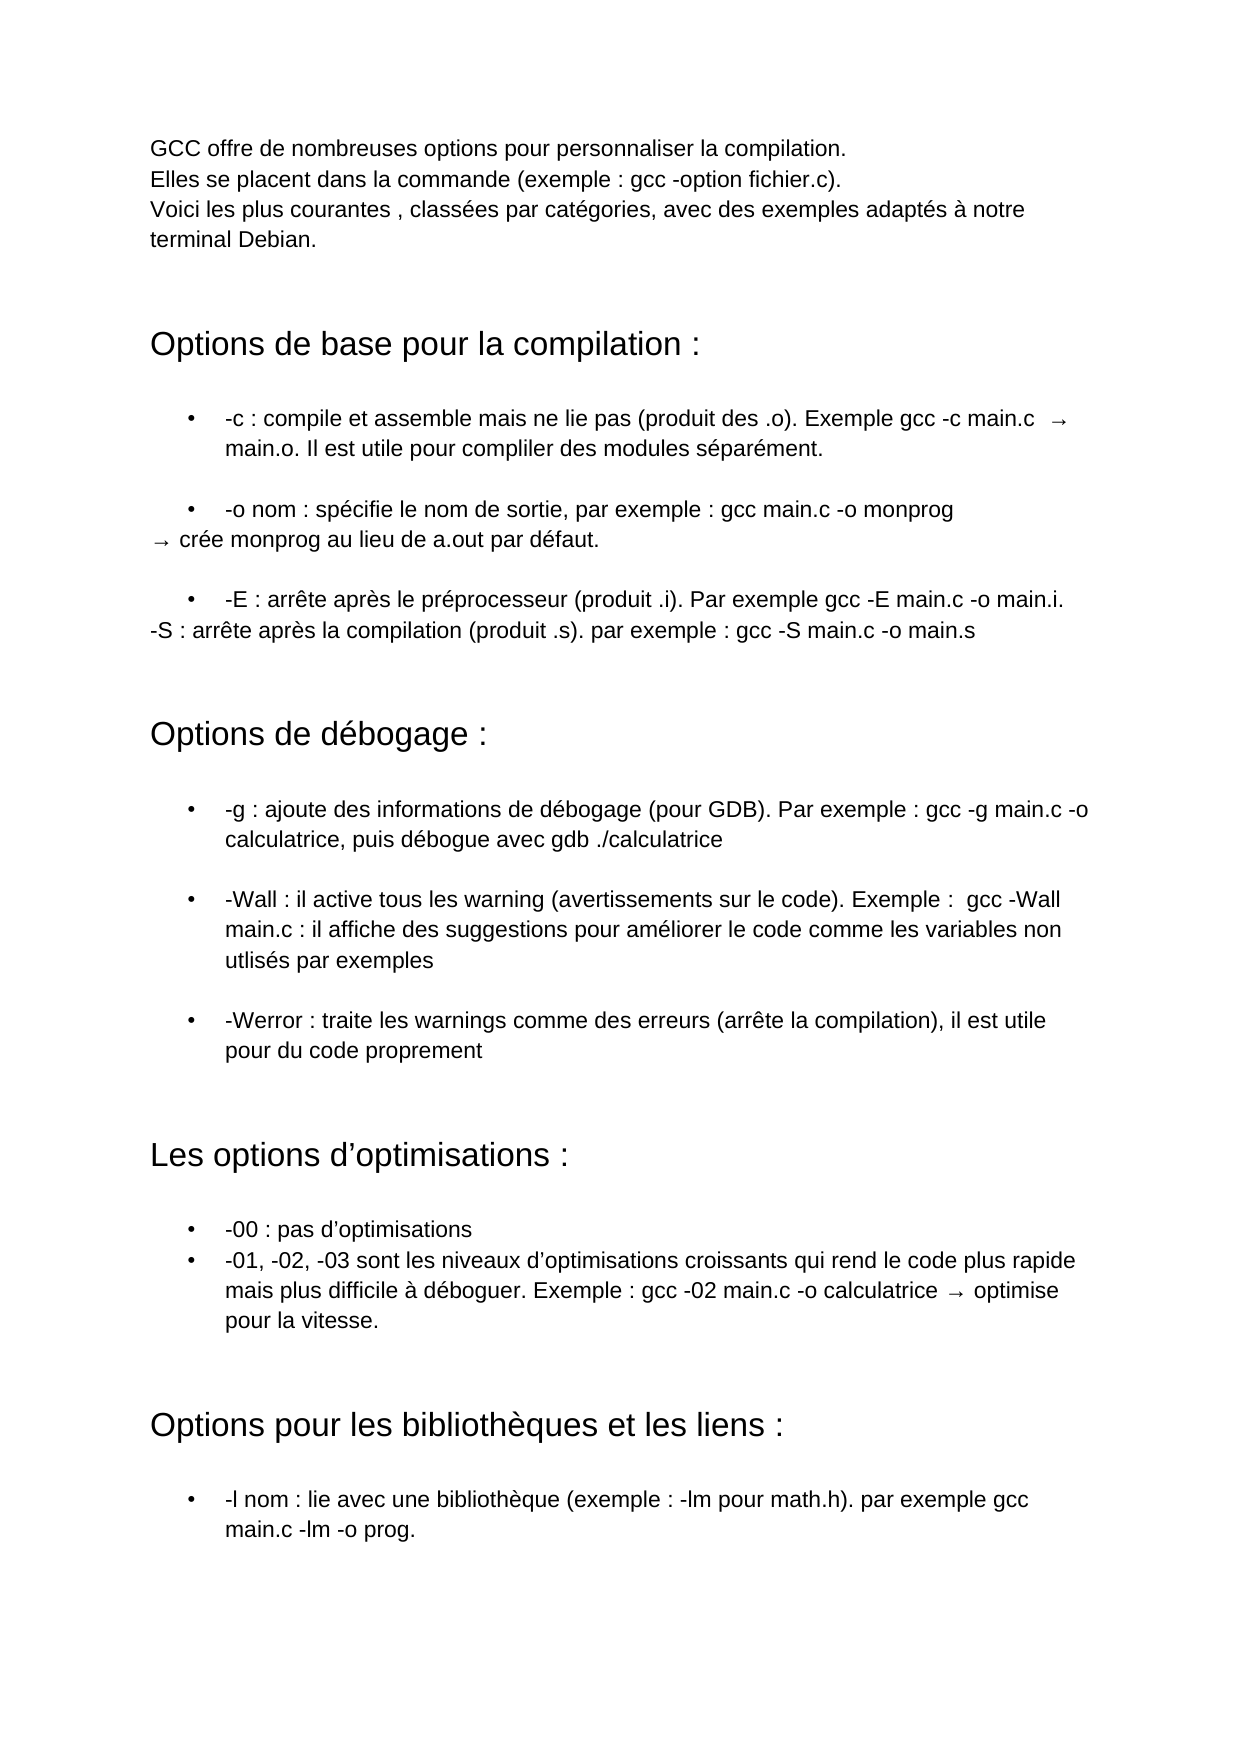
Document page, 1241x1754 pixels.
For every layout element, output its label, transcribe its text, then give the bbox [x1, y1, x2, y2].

list -c : compile et assemble mais ne lie pas (produit des .o). Exemple gcc -c main.c → main.o. Il est utile pour compliler des modules séparément. [187, 405, 1090, 462]
list -o nom : spécifie le nom de sortie, par exemple : gcc main.c -o monprog [187, 496, 1090, 522]
list -g : ajoute des informations de débogage (pour GDB). Par exemple : gcc -g main.c -o calculatrice, puis débogue avec gdb ./calculatrice [187, 796, 1090, 852]
list -l nom : lie avec une bibliothèque (exemple : -lm pour math.h). par exemple gcc main.c -lm -o prog. [187, 1486, 1090, 1543]
list -Wall : il active tous les warning (avertissements sur le code). Exemple : gcc -Wall main.c : il affiche des suggestions pour améliorer le code comme les variables non utlisés par exemples [187, 886, 1090, 973]
text → crée monprog au lieu de a.out par défaut. [150, 526, 1090, 552]
text Voici les plus courantes , classées par catégories, avec des exemples adaptés à notre terminal Debian. [150, 196, 1090, 252]
subtitle Options pour les bibliothèques et les liens : [150, 1405, 1090, 1443]
text -S : arrête après la compilation (produit .s). par exemple : gcc -S main.c -o main.s [150, 617, 1090, 643]
text GCC offre de nombreuses options pour personnaliser la compilation. [150, 135, 1090, 162]
text Elles se placent dans la commande (exemple : gcc -option fichier.c). [150, 166, 1090, 192]
list -01, -02, -03 sont les niveaux d’optimisations croissants qui rend le code plus rapide mais plus difficile à déboguer. Exemple : gcc -02 main.c -o calculatrice → optimise pour la vitesse. [187, 1247, 1090, 1333]
list -00 : pas d’optimisations [187, 1216, 1090, 1243]
subtitle Options de base pour la compilation : [150, 324, 1090, 362]
list -Werror : traite les warnings comme des erreurs (arrête la compilation), il est utile pour du code proprement [187, 1007, 1090, 1064]
list -E : arrête après le préprocesseur (produit .i). Par exemple gcc -E main.c -o main.i. [187, 586, 1090, 613]
subtitle Options de débogage : [150, 714, 1090, 753]
subtitle Les options d’optimisations : [150, 1135, 1090, 1174]
